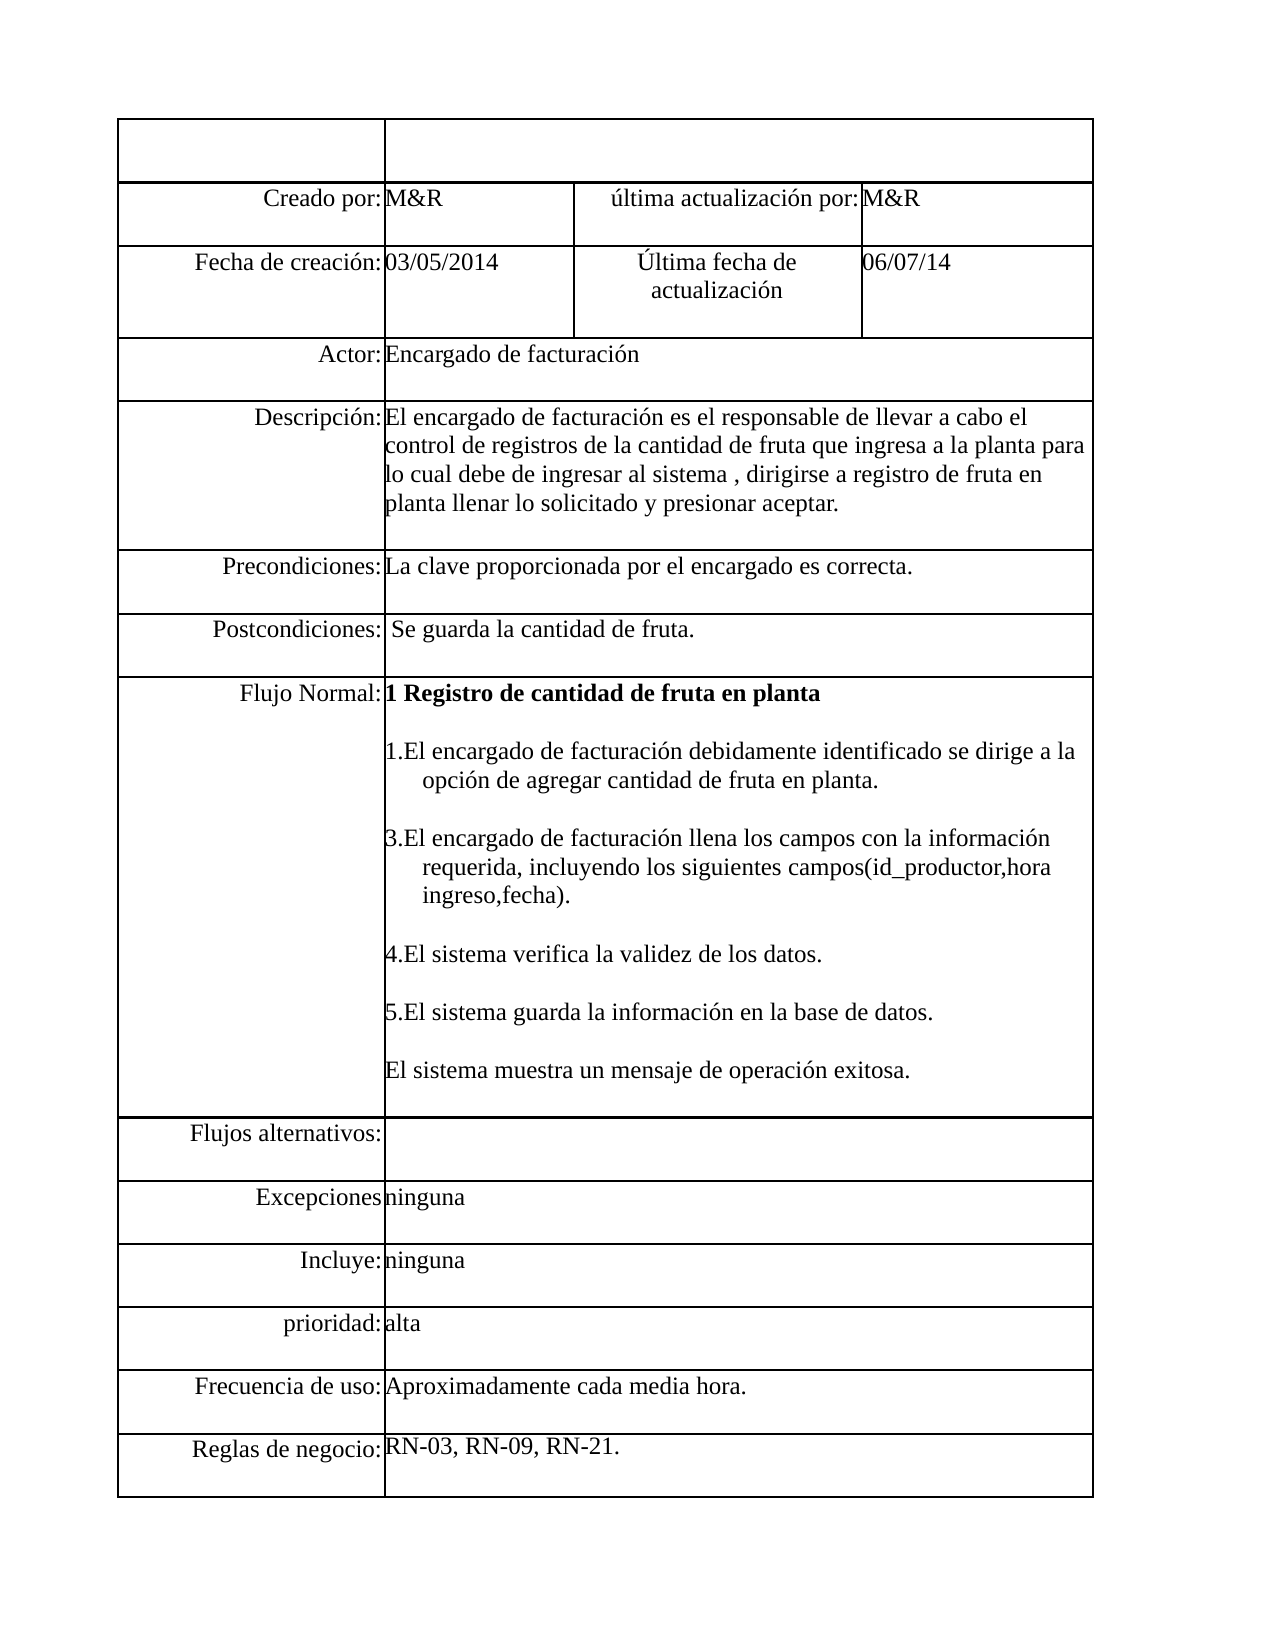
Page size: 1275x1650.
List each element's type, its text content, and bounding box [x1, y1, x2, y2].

table_cell alta [386, 1308, 1092, 1369]
table_cell [386, 120, 1092, 181]
table_cell 07/06/14 [863, 247, 1092, 337]
table_cell Creado por: [119, 184, 384, 244]
table_cell ninguna [386, 1245, 1092, 1306]
table_cell El encargado de facturación es el responsable de llevar a cabo el control de registros de la cantidad de fruta que ingresa a la planta para lo cual debe de ingresar al sistema , dirigirse a registro de fruta en planta llenar lo solicitado y presionar aceptar. [386, 402, 1092, 549]
table_cell última actualización por: [575, 184, 861, 244]
table_cell M&R [386, 184, 573, 244]
table_cell 1 Registro de cantidad de fruta en planta 1.El encargado de facturación debidamente identificado se dirige a la opción de agregar cantidad de fruta en planta. 3.El encargado de facturación llena los campos con la información requerida, incluyendo los siguientes campos(id_productor,hora ingreso,fecha). 4.El sistema verifica la validez de los datos. 5.El sistema guarda la información en la base de datos. El sistema muestra un mensaje de operación exitosa. [386, 678, 1092, 1116]
table_cell Última fecha de actualización [575, 247, 861, 337]
table_cell [119, 120, 384, 181]
table_cell 03/05/2014 [386, 247, 573, 337]
table_cell ninguna [386, 1182, 1092, 1243]
table_cell La clave proporcionada por el encargado es correcta. [386, 551, 1092, 612]
table_cell Postcondiciones: [119, 615, 384, 676]
table_cell Flujo Normal: [119, 678, 384, 1116]
table_cell Reglas de negocio: [119, 1435, 384, 1496]
table_cell Se guarda la cantidad de fruta. [386, 615, 1092, 676]
table_cell Excepciones [119, 1182, 384, 1243]
table_cell Flujos alternativos: [119, 1119, 384, 1179]
table_cell M&R [863, 184, 1092, 244]
table_cell Aproximadamente cada media hora. [386, 1371, 1092, 1432]
table_cell Precondiciones: [119, 551, 384, 612]
table_cell [386, 1119, 1092, 1179]
table_cell Actor: [119, 339, 384, 400]
table_cell Incluye: [119, 1245, 384, 1306]
table_cell Frecuencia de uso: [119, 1371, 384, 1432]
table_cell prioridad: [119, 1308, 384, 1369]
table_cell Encargado de facturación [386, 339, 1092, 400]
table_cell Fecha de creación: [119, 247, 384, 337]
table_cell Descripción: [119, 402, 384, 549]
table_cell RN-03, RN-09, RN-21. [386, 1435, 1092, 1496]
